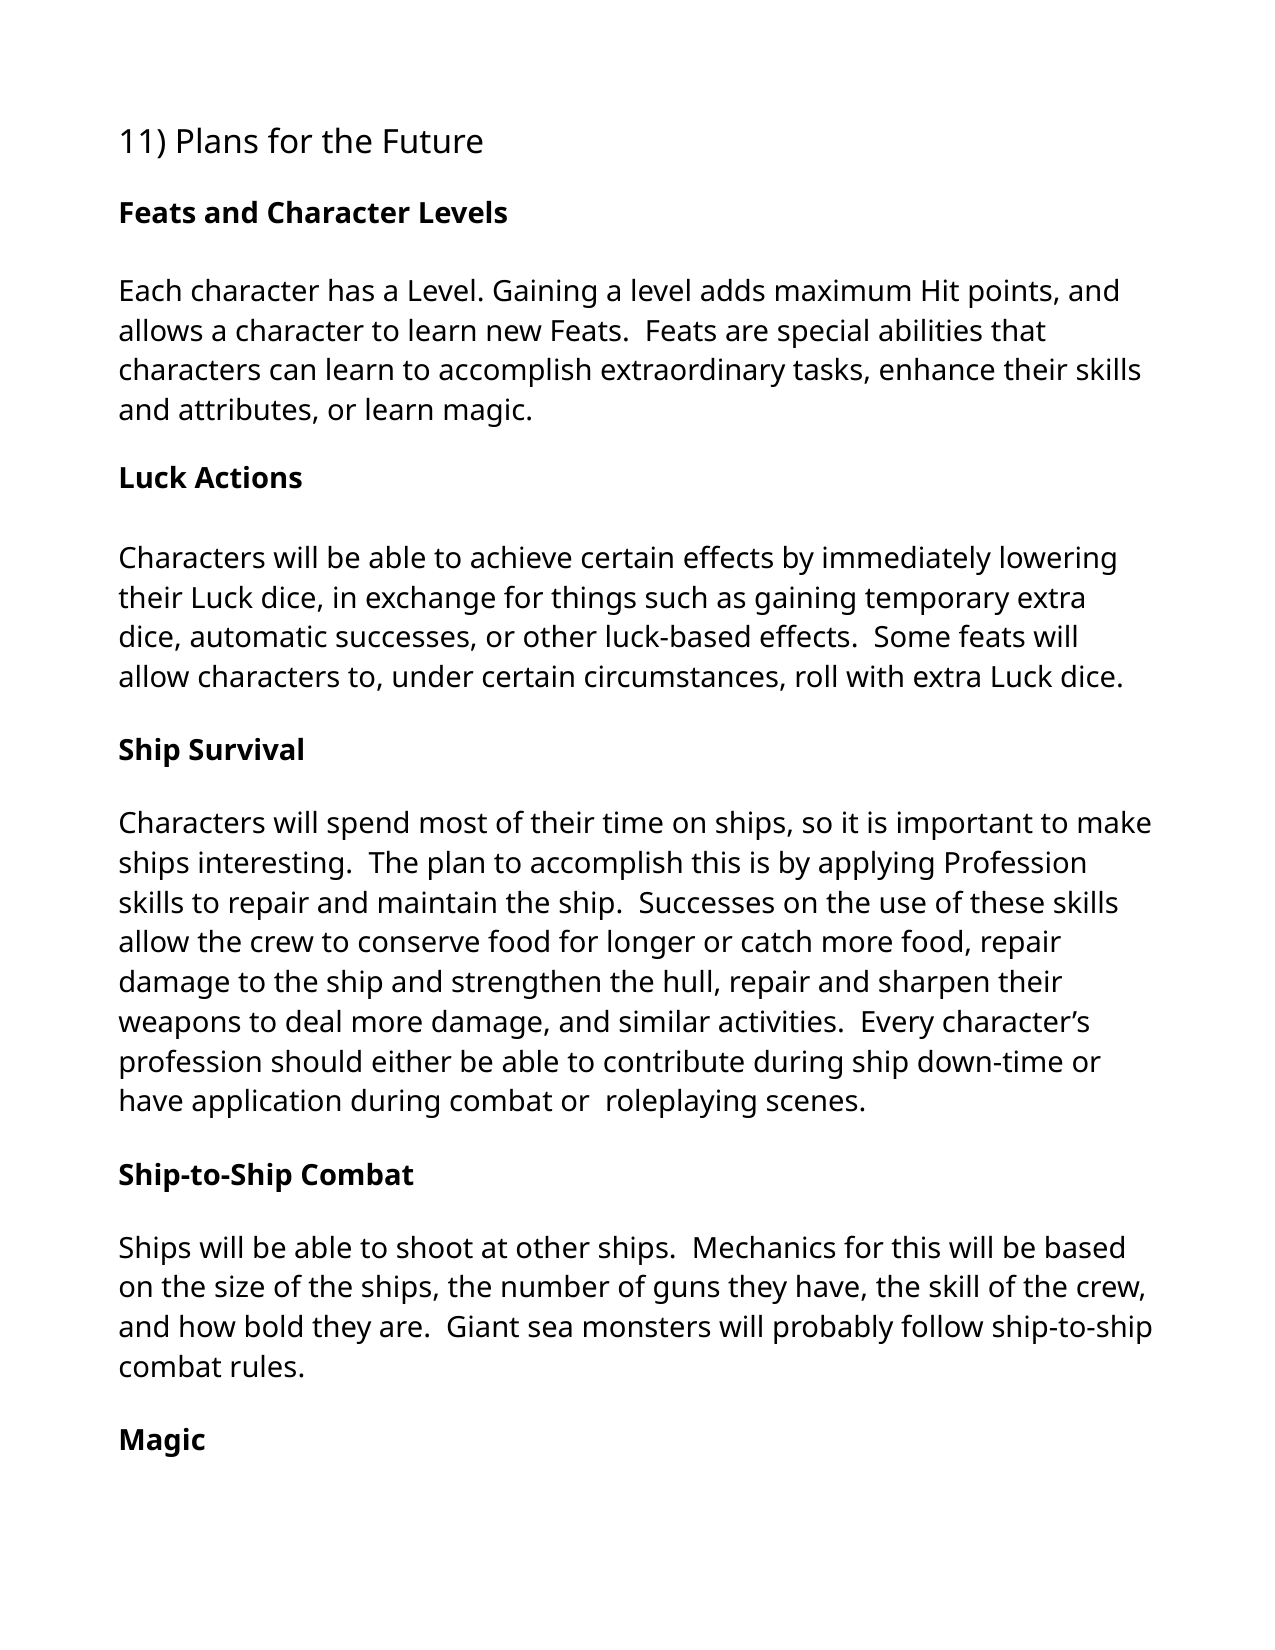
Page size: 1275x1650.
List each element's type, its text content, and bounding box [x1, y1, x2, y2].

text 11) Plans for the Future [118, 118, 1157, 163]
text Luck Actions [118, 458, 1157, 497]
text Feats and Character Levels [118, 192, 1157, 232]
text Characters will spend most of their time on ships, so it is important to make ships interesting. The plan to accomplish this is by applying Profession skills to repair and maintain the ship. Successes on the use of these skills allow the crew to conserve food for longer or catch more food, repair damage to the ship and strengthen the hull, repair and sharpen their weapons to deal more damage, and similar activities. Every character’s profession should either be able to contribute during ship down-time or have application during combat or roleplaying scenes. [118, 803, 1157, 1120]
text Each character has a Level. Gaining a level adds maximum Hit points, and allows a character to learn new Feats. Feats are special abilities that characters can learn to accomplish extraordinary tasks, enhance their skills and attributes, or learn magic. [118, 270, 1157, 429]
text Magic [118, 1419, 1157, 1459]
text Ships will be able to shoot at other ships. Mechanics for this will be based on the size of the ships, the number of guns they have, the skill of the crew, and how bold they are. Giant sea monsters will probably follow ship-to-ship combat rules. [118, 1227, 1157, 1386]
text Characters will be able to achieve certain effects by immediately lowering their Luck dice, in exchange for things such as gaining temporary extra dice, automatic successes, or other luck-based effects. Some feats will allow characters to, under certain circumstances, roll with extra Luck dice. [118, 537, 1157, 696]
text Ship-to-Ship Combat [118, 1154, 1157, 1193]
text Ship Survival [118, 729, 1157, 769]
